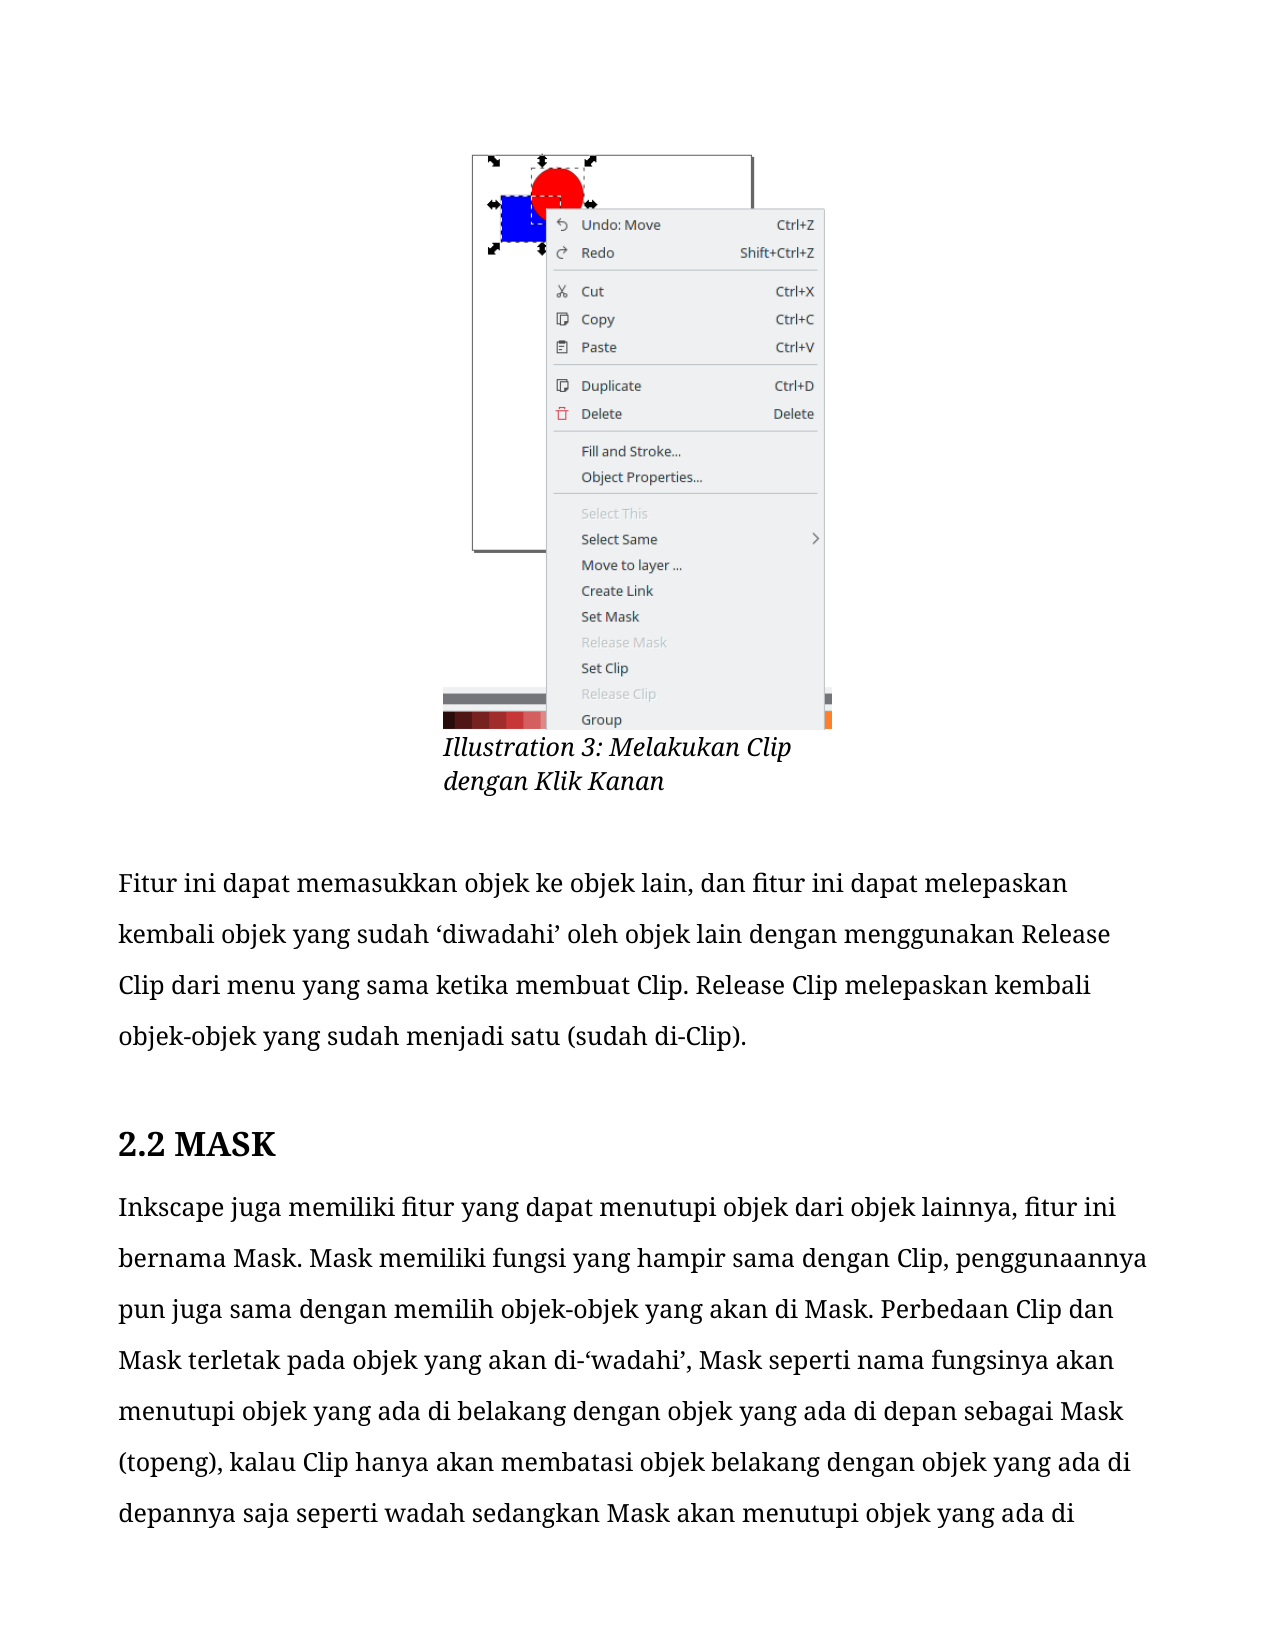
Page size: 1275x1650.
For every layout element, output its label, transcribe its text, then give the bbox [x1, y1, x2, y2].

subtitle 2.2 MASK [118, 1121, 1157, 1167]
picture [498, 130, 773, 730]
text Fitur ini dapat memasukkan objek ke objek lain, dan fitur ini dapat melepaskan kembali objek yang sudah ‘diwadahi’ oleh objek lain dengan menggunakan Release Clip dari menu yang sama ketika membuat Clip. Release Clip melepaskan kembali objek-objek yang sudah menjadi satu (sudah di-Clip). [118, 866, 1157, 1053]
text Illustration 3: Melakukan Clip dengan Klik Kanan [443, 131, 832, 798]
text Inkscape juga memiliki fitur yang dapat menutupi objek dari objek lainnya, fitur ini bernama Mask. Mask memiliki fungsi yang hampir sama dengan Clip, penggunaannya pun juga sama dengan memilih objek-objek yang akan di Mask. Perbedaan Clip dan Mask terletak pada objek yang akan di-‘wadahi’, Mask seperti nama fungsinya akan menutupi objek yang ada di belakang dengan objek yang ada di depan sebagai Mask (topeng), kalau Clip hanya akan membatasi objek belakang dengan objek yang ada di depannya saja seperti wadah sedangkan Mask akan menutupi objek yang ada di [118, 1189, 1157, 1530]
